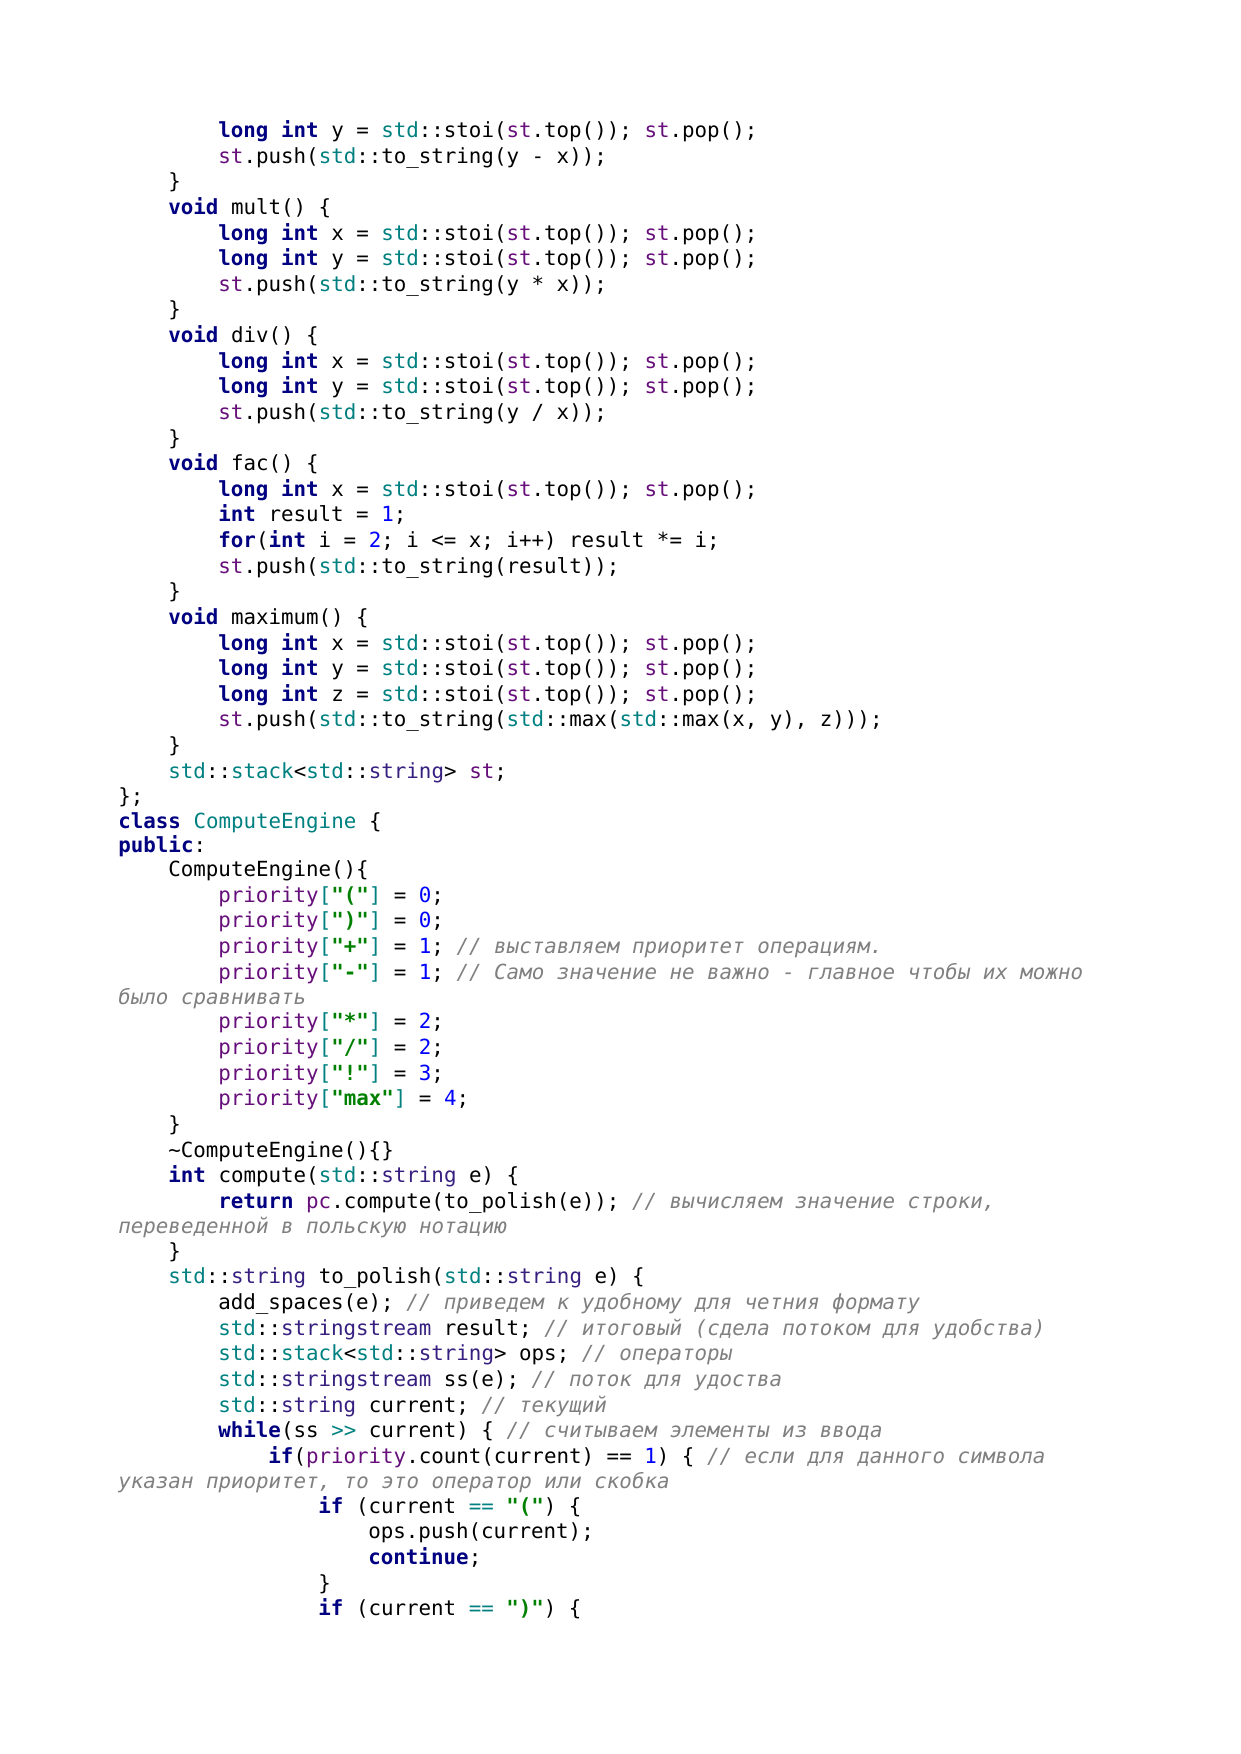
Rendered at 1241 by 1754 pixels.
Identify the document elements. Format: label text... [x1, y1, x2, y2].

text st.push(std::to_string(y - x)); [118, 144, 1122, 169]
text } [118, 297, 1122, 323]
text int result = 1; [118, 502, 1122, 528]
text st.push(std::to_string(result)); [118, 554, 1122, 579]
text priority["max"] = 4; [118, 1086, 1122, 1112]
text long int y = std::stoi(st.top()); st.pop(); [118, 118, 1122, 144]
text } [118, 426, 1122, 451]
text void div() { [118, 323, 1122, 349]
text int compute(std::string e) { [118, 1163, 1122, 1189]
text } [118, 1239, 1122, 1264]
text if(priority.count(current) == 1) { // если для данного символа указан приоритет, то это оператор или скобка [118, 1444, 1122, 1494]
text long int y = std::stoi(st.top()); st.pop(); [118, 374, 1122, 400]
text priority["!"] = 3; [118, 1061, 1122, 1086]
text long int x = std::stoi(st.top()); st.pop(); [118, 221, 1122, 246]
text priority["+"] = 1; // выставляем приоритет операциям. [118, 934, 1122, 960]
text return pc.compute(to_polish(e)); // вычисляем значение строки, переведенной в польскую нотацию [118, 1189, 1122, 1239]
text for(int i = 2; i <= x; i++) result *= i; [118, 528, 1122, 554]
text st.push(std::to_string(y / x)); [118, 400, 1122, 426]
text } [118, 169, 1122, 195]
text } [118, 1112, 1122, 1138]
text priority["-"] = 1; // Само значение не важно - главное чтобы их можно было сравнивать [118, 960, 1122, 1009]
text priority[")"] = 0; [118, 908, 1122, 934]
text } [118, 1571, 1122, 1596]
text std::string to_polish(std::string e) { [118, 1264, 1122, 1290]
text std::stack<std::string> st; [118, 759, 1122, 784]
text priority["/"] = 2; [118, 1035, 1122, 1061]
text std::string current; // текущий [118, 1393, 1122, 1418]
text continue; [118, 1545, 1122, 1571]
text }; [118, 784, 1122, 809]
text long int x = std::stoi(st.top()); st.pop(); [118, 477, 1122, 502]
text } [118, 579, 1122, 605]
text long int x = std::stoi(st.top()); st.pop(); [118, 631, 1122, 656]
text void maximum() { [118, 605, 1122, 631]
text if (current == ")") { [118, 1596, 1122, 1622]
text priority["*"] = 2; [118, 1009, 1122, 1035]
text while(ss >> current) { // считываем элементы из ввода [118, 1418, 1122, 1444]
text st.push(std::to_string(std::max(std::max(x, y), z))); [118, 707, 1122, 733]
text priority["("] = 0; [118, 883, 1122, 908]
text class ComputeEngine { [118, 809, 1122, 833]
text } [118, 733, 1122, 759]
text long int y = std::stoi(st.top()); st.pop(); [118, 246, 1122, 272]
text void fac() { [118, 451, 1122, 477]
text std::stack<std::string> ops; // операторы [118, 1341, 1122, 1367]
text add_spaces(e); // приведем к удобному для четния формату [118, 1290, 1122, 1316]
text std::stringstream result; // итоговый (сдела потоком для удобства) [118, 1316, 1122, 1341]
text st.push(std::to_string(y * x)); [118, 272, 1122, 297]
text ops.push(current); [118, 1519, 1122, 1545]
text std::stringstream ss(e); // поток для удоства [118, 1367, 1122, 1393]
text long int z = std::stoi(st.top()); st.pop(); [118, 682, 1122, 707]
text ComputeEngine(){ [118, 857, 1122, 883]
text long int x = std::stoi(st.top()); st.pop(); [118, 349, 1122, 374]
text void mult() { [118, 195, 1122, 221]
text if (current == "(") { [118, 1494, 1122, 1519]
text ~ComputeEngine(){} [118, 1138, 1122, 1163]
text long int y = std::stoi(st.top()); st.pop(); [118, 656, 1122, 682]
text public: [118, 833, 1122, 857]
